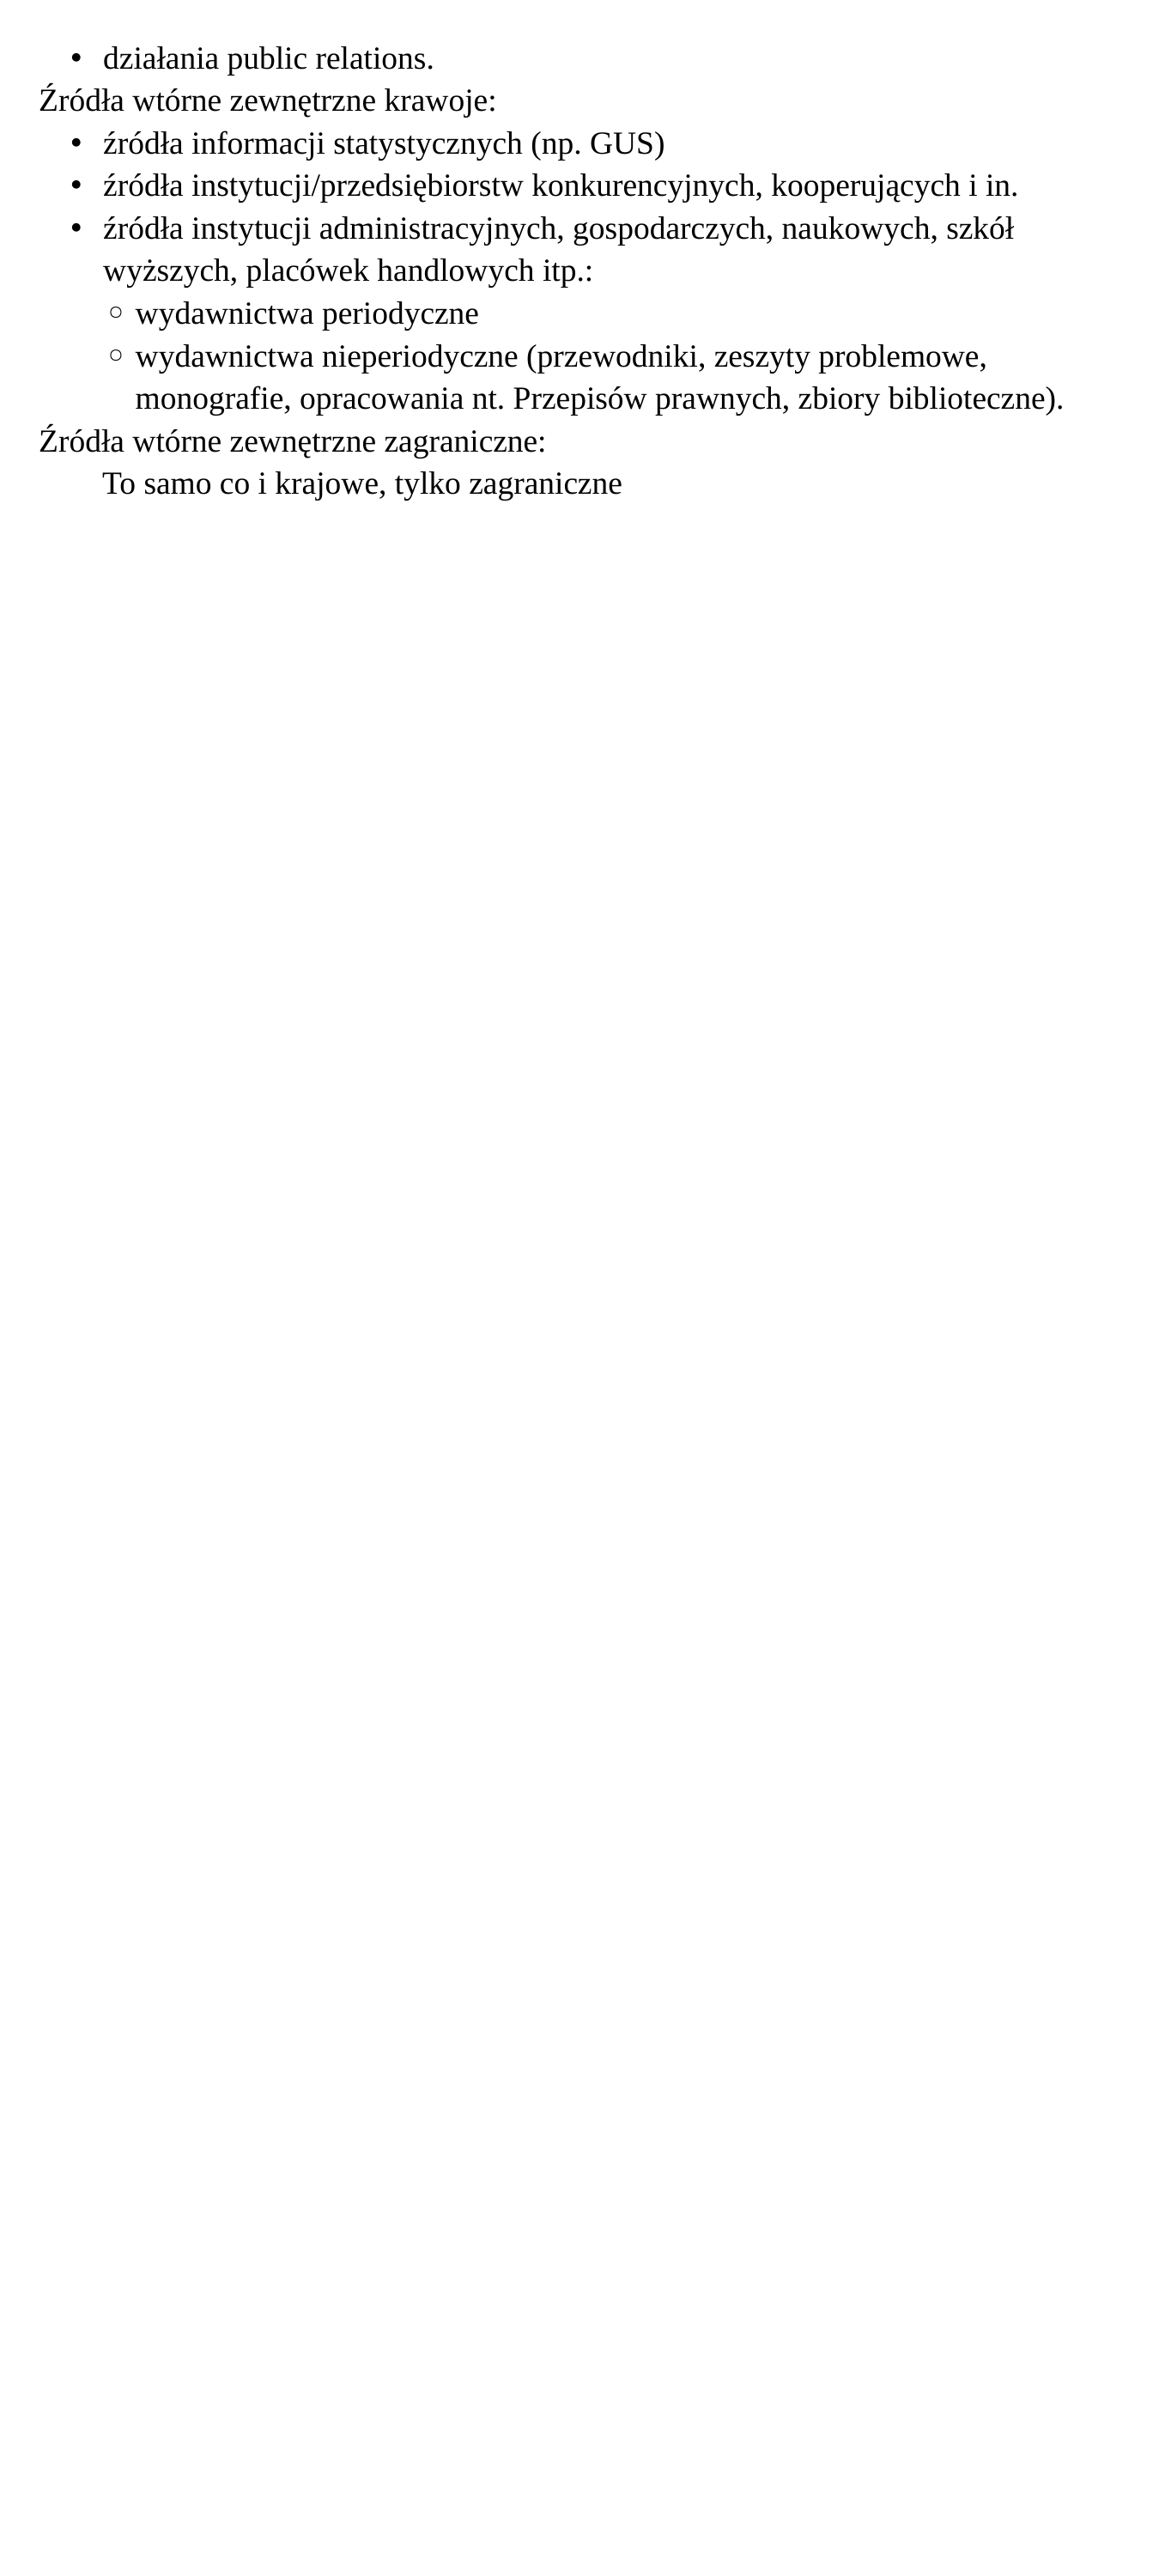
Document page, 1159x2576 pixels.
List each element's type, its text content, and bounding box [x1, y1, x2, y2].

list źródła instytucji/przedsiębiorstw konkurencyjnych, kooperujących i in. [70, 167, 1120, 204]
list wydawnictwa nieperiodyczne (przewodniki, zeszyty problemowe, monografie, opracowania nt. Przepisów prawnych, zbiory biblioteczne). [103, 337, 1120, 416]
text Źródła wtórne zewnętrzne zagraniczne: [39, 422, 1120, 459]
list działania public relations. [70, 39, 1120, 76]
list wydawnictwa periodyczne [103, 294, 1120, 331]
text Źródła wtórne zewnętrzne krawoje: [39, 81, 1120, 118]
list źródła instytucji administracyjnych, gospodarczych, naukowych, szkół wyższych, placówek handlowych itp.: [70, 209, 1120, 289]
list źródła informacji statystycznych (np. GUS) [70, 124, 1120, 161]
text To samo co i krajowe, tylko zagraniczne [39, 465, 1120, 501]
